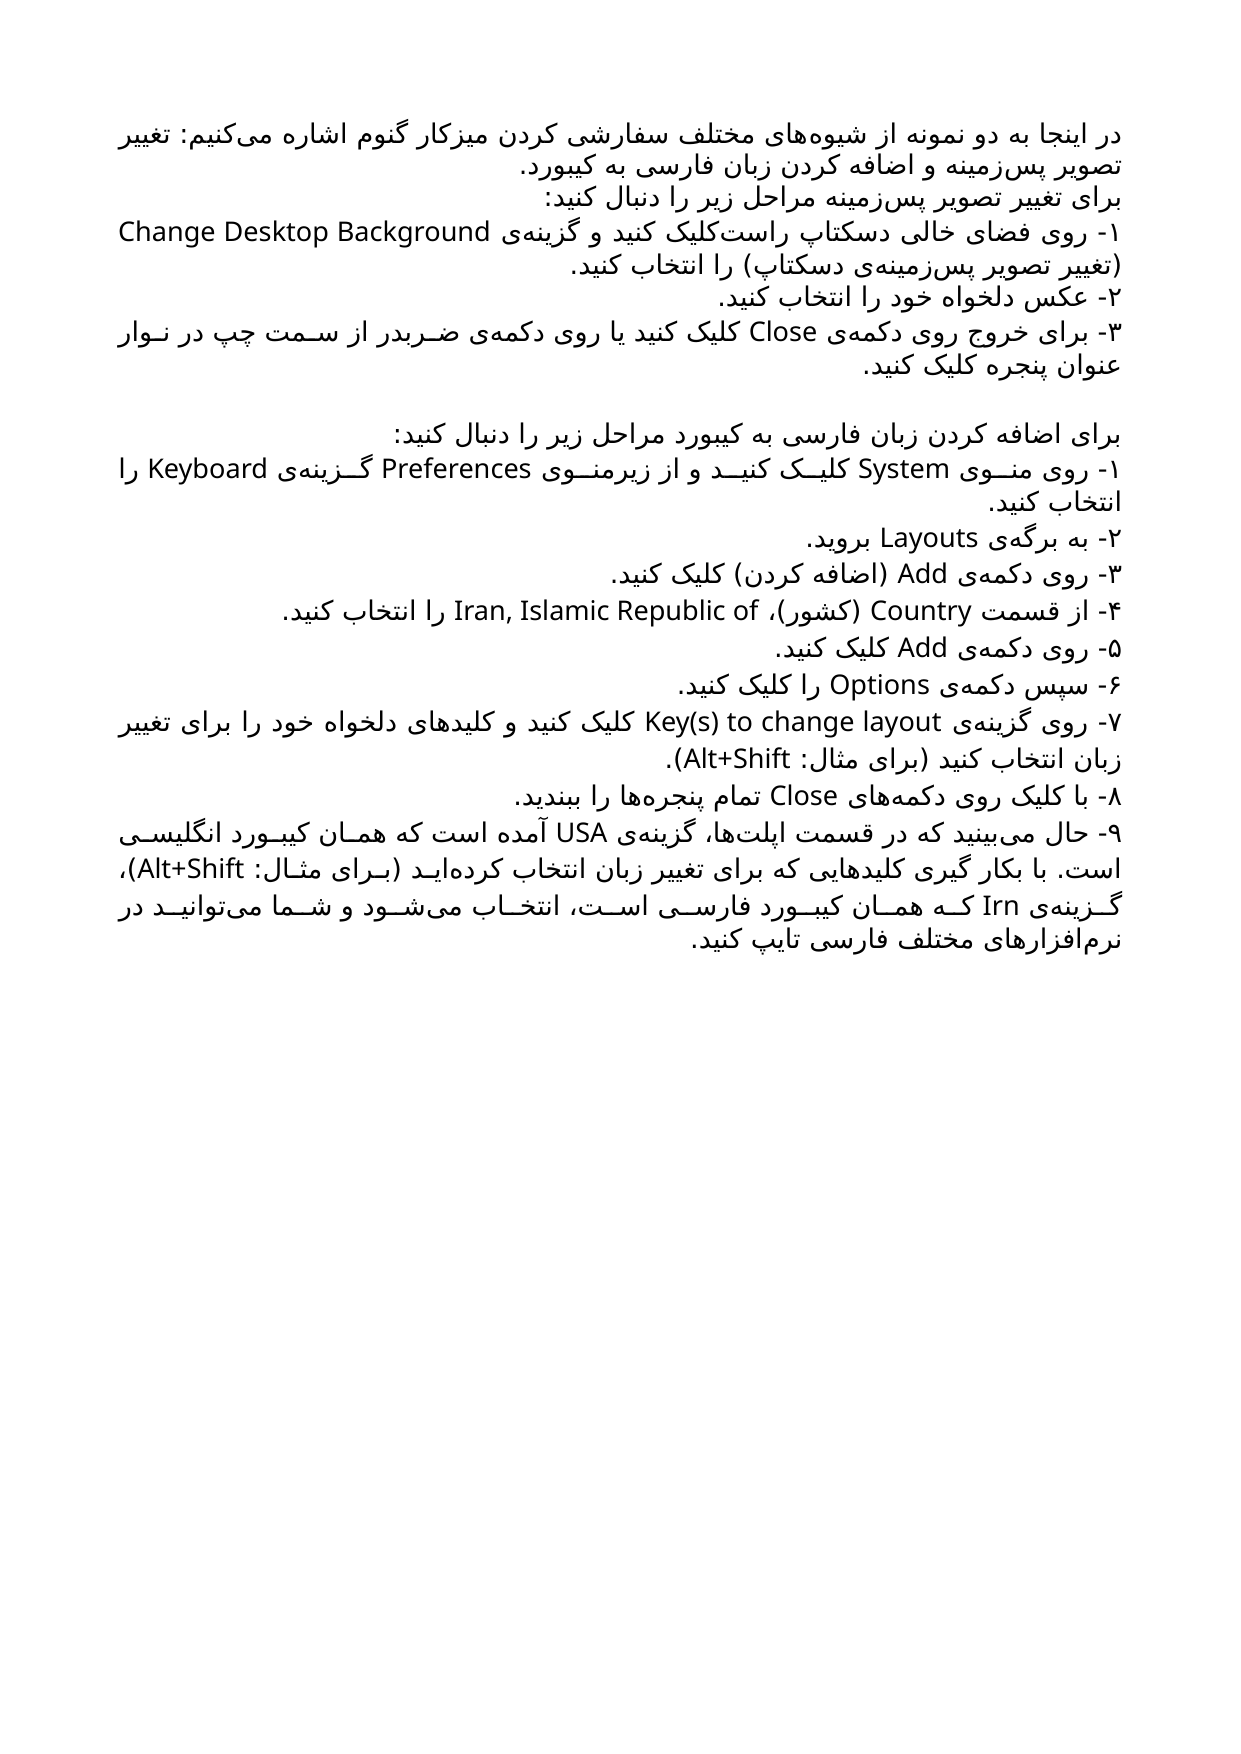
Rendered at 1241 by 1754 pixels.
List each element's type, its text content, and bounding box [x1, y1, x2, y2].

text ۹- حال می‌بینید که در قسمت اپلت‌ها، گزینه‌ی USA آمده است که همان کیبورد انگلیسی است. با بکار گیری کلیدهایی که برای تغییر زبان انتخاب کرده‌اید (برای مثال: Alt+Shift)، گزینه‌ی Irn که همان کیبورد فارسی است، انتخاب می‌شود و شما می‌توانید در نرم‌افزارهای مختلف فارسی تایپ کنید. [118, 813, 1122, 955]
text ۸- با کلیک روی دکمه‌های Close تمام پنجره‌ها را ببندید. [118, 776, 1122, 813]
text ۲- عکس دلخواه خود را انتخاب کنید. [118, 281, 1122, 313]
text ۵- روی دکمه‌ی Add کلیک کنید. [118, 629, 1122, 666]
text برای تغییر تصویر پس‌زمینه مراحل زیر را دنبال کنید: [118, 181, 1122, 213]
text ۷- روی گزینه‌ی Key(s) to change layout کلیک کنید و کلیدهای دلخواه خود را برای تغییر زبان انتخاب کنید (برای مثال: Alt+Shift). [118, 702, 1122, 776]
text ۶- سپس دکمه‌ی Options را کلیک کنید. [118, 666, 1122, 702]
text ۴- از قسمت Country (کشور)، Iran, Islamic Republic of را انتخاب کنید. [118, 592, 1122, 629]
text ۳- برای خروج روی دکمه‌ی Close کلیک کنید یا روی دکمه‌ی ضربدر از سمت چپ در نوار عنوان پنجره کلیک کنید. [118, 313, 1122, 381]
text ۲- به برگه‌ی Layouts بروید. [118, 518, 1122, 555]
text ۱- روی منوی System کلیک کنید و از زیرمنوی Preferences گزینه‌ی Keyboard را انتخاب کنید. [118, 450, 1122, 518]
text در اینجا به دو نمونه از شیوه‌های مختلف سفارشی کردن میزکار گنوم اشاره می‌کنیم: تغییر تصویر پس‌زمینه و اضافه کردن زبان فارسی به کیبورد. [118, 118, 1122, 181]
text برای اضافه کردن زبان فارسی به کیبورد مراحل زیر را دنبال کنید: [118, 418, 1122, 450]
text ۱- روی فضای خالی دسکتاپ راست‌کلیک کنید و گزینه‌ی Change Desktop Background (تغییر تصویر پس‌زمینه‌ی دسکتاپ) را انتخاب کنید. [118, 213, 1122, 281]
text ۳- روی دکمه‌ی Add (اضافه کردن) کلیک کنید. [118, 555, 1122, 592]
